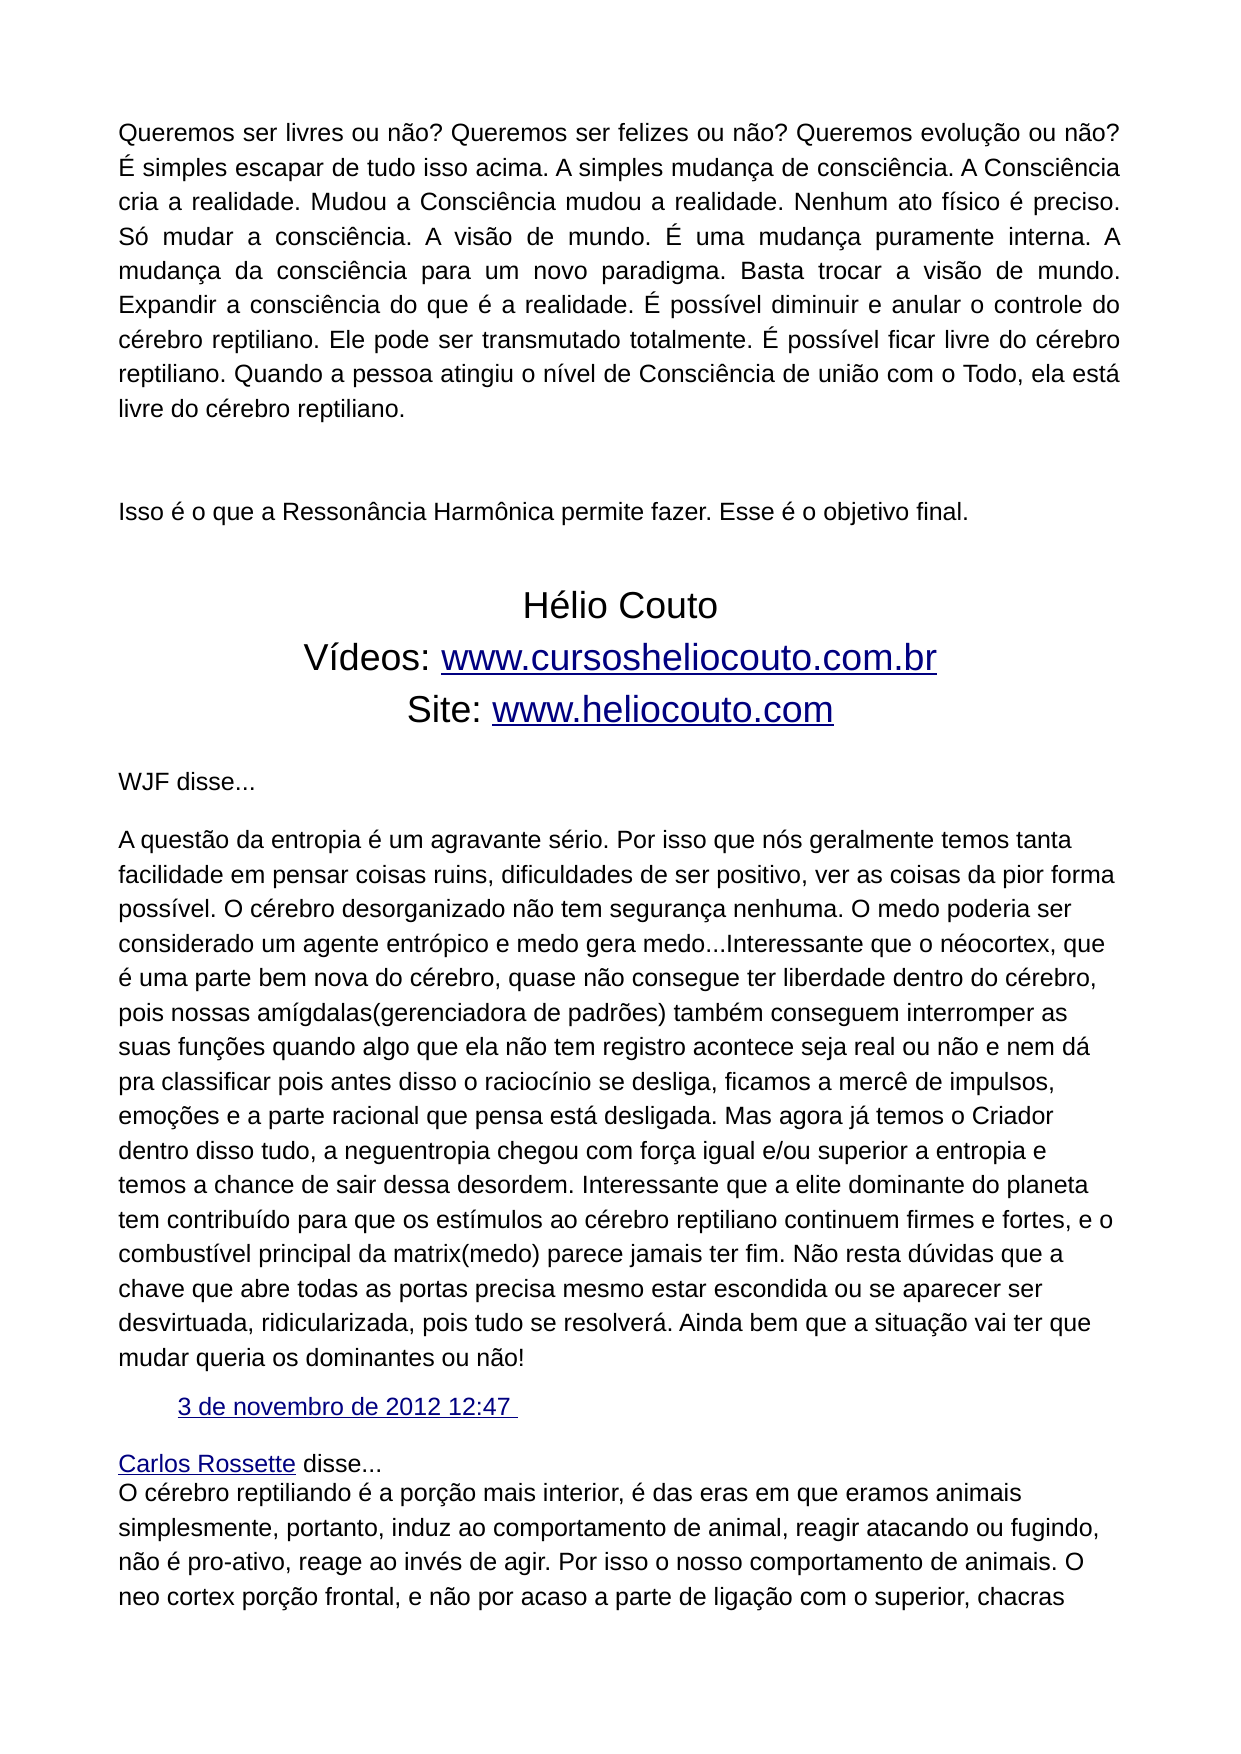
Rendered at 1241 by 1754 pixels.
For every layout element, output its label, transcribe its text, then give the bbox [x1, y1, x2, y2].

text A questão da entropia é um agravante sério. Por isso que nós geralmente temos tanta facilidade em pensar coisas ruins, dificuldades de ser positivo, ver as coisas da pior forma possível. O cérebro desorganizado não tem segurança nenhuma. O medo poderia ser considerado um agente entrópico e medo gera medo...Interessante que o néocortex, que é uma parte bem nova do cérebro, quase não consegue ter liberdade dentro do cérebro, pois nossas amígdalas(gerenciadora de padrões) também conseguem interromper as suas funções quando algo que ela não tem registro acontece seja real ou não e nem dá pra classificar pois antes disso o raciocínio se desliga, ficamos a mercê de impulsos, emoções e a parte racional que pensa está desligada. Mas agora já temos o Criador dentro disso tudo, a neguentropia chegou com força igual e/ou superior a entropia e temos a chance de sair dessa desordem. Interessante que a elite dominante do planeta tem contribuído para que os estímulos ao cérebro reptiliano continuem firmes e fortes, e o combustível principal da matrix(medo) parece jamais ter fim. Não resta dúvidas que a chave que abre todas as portas precisa mesmo estar escondida ou se aparecer ser desvirtuada, ridicularizada, pois tudo se resolverá. Ainda bem que a situação vai ter que mudar queria os dominantes ou não! [118, 826, 1122, 1371]
subtitle WJF disse... [118, 767, 1122, 796]
list 3 de novembro de 2012 12:47 [177, 1392, 1122, 1421]
text Site: www.heliocouto.com [118, 687, 1122, 730]
subtitle Carlos Rossette disse... [118, 1449, 1122, 1478]
text O cérebro reptiliando é a porção mais interior, é das eras em que eramos animais simplesmente, portanto, induz ao comportamento de animal, reagir atacando ou fugindo, não é pro-ativo, reage ao invés de agir. Por isso o nosso comportamento de animais. O neo cortex porção frontal, e não por acaso a parte de ligação com o superior, chacras [118, 1478, 1122, 1610]
text Isso é o que a Ressonância Harmônica permite fazer. Esse é o objetivo final. [118, 497, 1122, 526]
text Queremos ser livres ou não? Queremos ser felizes ou não? Queremos evolução ou não? É simples escapar de tudo isso acima. A simples mudança de consciência. A Consciência cria a realidade. Mudou a Consciência mudou a realidade. Nenhum ato físico é preciso. Só mudar a consciência. A visão de mundo. É uma mudança puramente interna. A mudança da consciência para um novo paradigma. Basta trocar a visão de mundo. Expandir a consciência do que é a realidade. É possível diminuir e anular o controle do cérebro reptiliano. Ele pode ser transmutado totalmente. É possível ficar livre do cérebro reptiliano. Quando a pessoa atingiu o nível de Consciência de união com o Todo, ela está livre do cérebro reptiliano. [118, 118, 1122, 423]
text Vídeos: www.cursosheliocouto.com.br [118, 635, 1122, 678]
text Hélio Couto [118, 583, 1122, 627]
